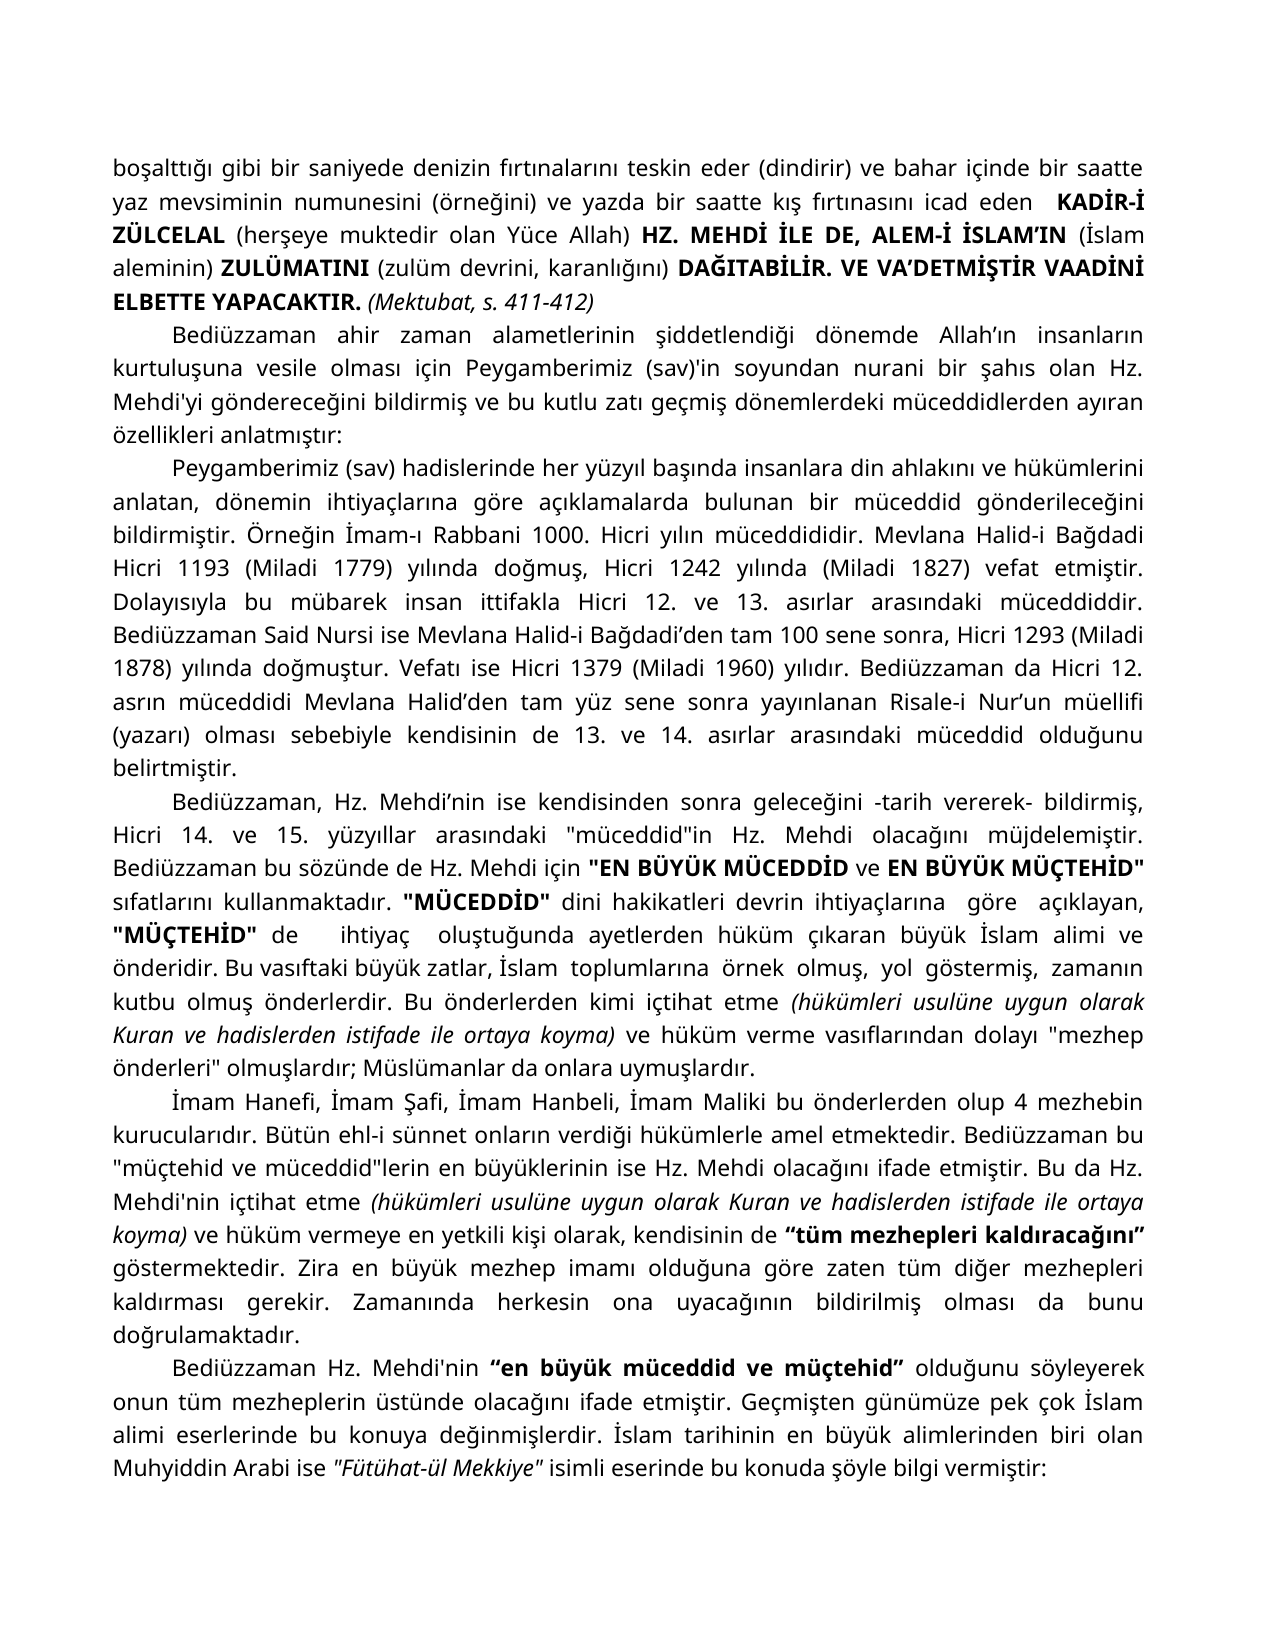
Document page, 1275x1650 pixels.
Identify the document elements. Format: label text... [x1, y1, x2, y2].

text Bediüzzaman Hz. Mehdi'nin “en büyük müceddid ve müçtehid” olduğunu söyleyerek onun tüm mezheplerin üstünde olacağını ifade etmiştir. Geçmişten günümüze pek çok İslam alimi eserlerinde bu konuya değinmişlerdir. İslam tarihinin en büyük alimlerinden biri olan Muhyiddin Arabi ise "Fütühat-ül Mekkiye" isimli eserinde bu konuda şöyle bilgi vermiştir: [112, 1350, 1145, 1483]
text boşalttığı gibi bir saniyede denizin fırtınalarını teskin eder (dindirir) ve bahar içinde bir saatte yaz mevsiminin numunesini (örneğini) ve yazda bir saatte kış fırtınasını icad eden KADİR-İ ZÜLCELAL (herşeye muktedir olan Yüce Allah) HZ. MEHDİ İLE DE, ALEM-İ İSLAM’IN (İslam aleminin) ZULÜMATINI (zulüm devrini, karanlığını) DAĞITABİLİR. VE VA’DETMİŞTİR VAADİNİ ELBETTE YAPACAKTIR. (Mektubat, s. 411-412) [112, 150, 1145, 317]
text İmam Hanefi, İmam Şafi, İmam Hanbeli, İmam Maliki bu önderlerden olup 4 mezhebin kurucularıdır. Bütün ehl-i sünnet onların verdiği hükümlerle amel etmektedir. Bediüzzaman bu "müçtehid ve müceddid"lerin en büyüklerinin ise Hz. Mehdi olacağını ifade etmiştir. Bu da Hz. Mehdi'nin içtihat etme (hükümleri usulüne uygun olarak Kuran ve hadislerden istifade ile ortaya koyma) ve hüküm vermeye en yetkili kişi olarak, kendisinin de “tüm mezhepleri kaldıracağını” göstermektedir. Zira en büyük mezhep imamı olduğuna göre zaten tüm diğer mezhepleri kaldırması gerekir. Zamanında herkesin ona uyacağının bildirilmiş olması da bunu doğrulamaktadır. [112, 1083, 1145, 1350]
text Peygamberimiz (sav) hadislerinde her yüzyıl başında insanlara din ahlakını ve hükümlerini anlatan, dönemin ihtiyaçlarına göre açıklamalarda bulunan bir müceddid gönderileceğini bildirmiştir. Örneğin İmam-ı Rabbani 1000. Hicri yılın müceddididir. Mevlana Halid-i Bağdadi Hicri 1193 (Miladi 1779) yılında doğmuş, Hicri 1242 yılında (Miladi 1827) vefat etmiştir. Dolayısıyla bu mübarek insan ittifakla Hicri 12. ve 13. asırlar arasındaki müceddiddir. Bediüzzaman Said Nursi ise Mevlana Halid-i Bağdadi’den tam 100 sene sonra, Hicri 1293 (Miladi 1878) yılında doğmuştur. Vefatı ise Hicri 1379 (Miladi 1960) yılıdır. Bediüzzaman da Hicri 12. asrın müceddidi Mevlana Halid’den tam yüz sene sonra yayınlanan Risale-i Nur’un müellifi (yazarı) olması sebebiyle kendisinin de 13. ve 14. asırlar arasındaki müceddid olduğunu belirtmiştir. [112, 450, 1145, 783]
text Bediüzzaman, Hz. Mehdi’nin ise kendisinden sonra geleceğini -tarih vererek- bildirmiş, Hicri 14. ve 15. yüzyıllar arasındaki "müceddid"in Hz. Mehdi olacağını müjdelemiştir. Bediüzzaman bu sözünde de Hz. Mehdi için "EN BÜYÜK MÜCEDDİD ve EN BÜYÜK MÜÇTEHİD" sıfatlarını kullanmaktadır. "MÜCEDDİD" dini hakikatleri devrin ihtiyaçlarına göre açıklayan, "MÜÇTEHİD" de ihtiyaç oluştuğunda ayetlerden hüküm çıkaran büyük İslam alimi ve önderidir. Bu vasıftaki büyük zatlar, İslam toplumlarına örnek olmuş, yol göstermiş, zamanın kutbu olmuş önderlerdir. Bu önderlerden kimi içtihat etme (hükümleri usulüne uygun olarak Kuran ve hadislerden istifade ile ortaya koyma) ve hüküm verme vasıflarından dolayı "mezhep önderleri" olmuşlardır; Müslümanlar da onlara uymuşlardır. [112, 783, 1145, 1083]
text Bediüzzaman ahir zaman alametlerinin şiddetlendiği dönemde Allah’ın insanların kurtuluşuna vesile olması için Peygamberimiz (sav)'in soyundan nurani bir şahıs olan Hz. Mehdi'yi göndereceğini bildirmiş ve bu kutlu zatı geçmiş dönemlerdeki müceddidlerden ayıran özellikleri anlatmıştır: [112, 317, 1145, 450]
